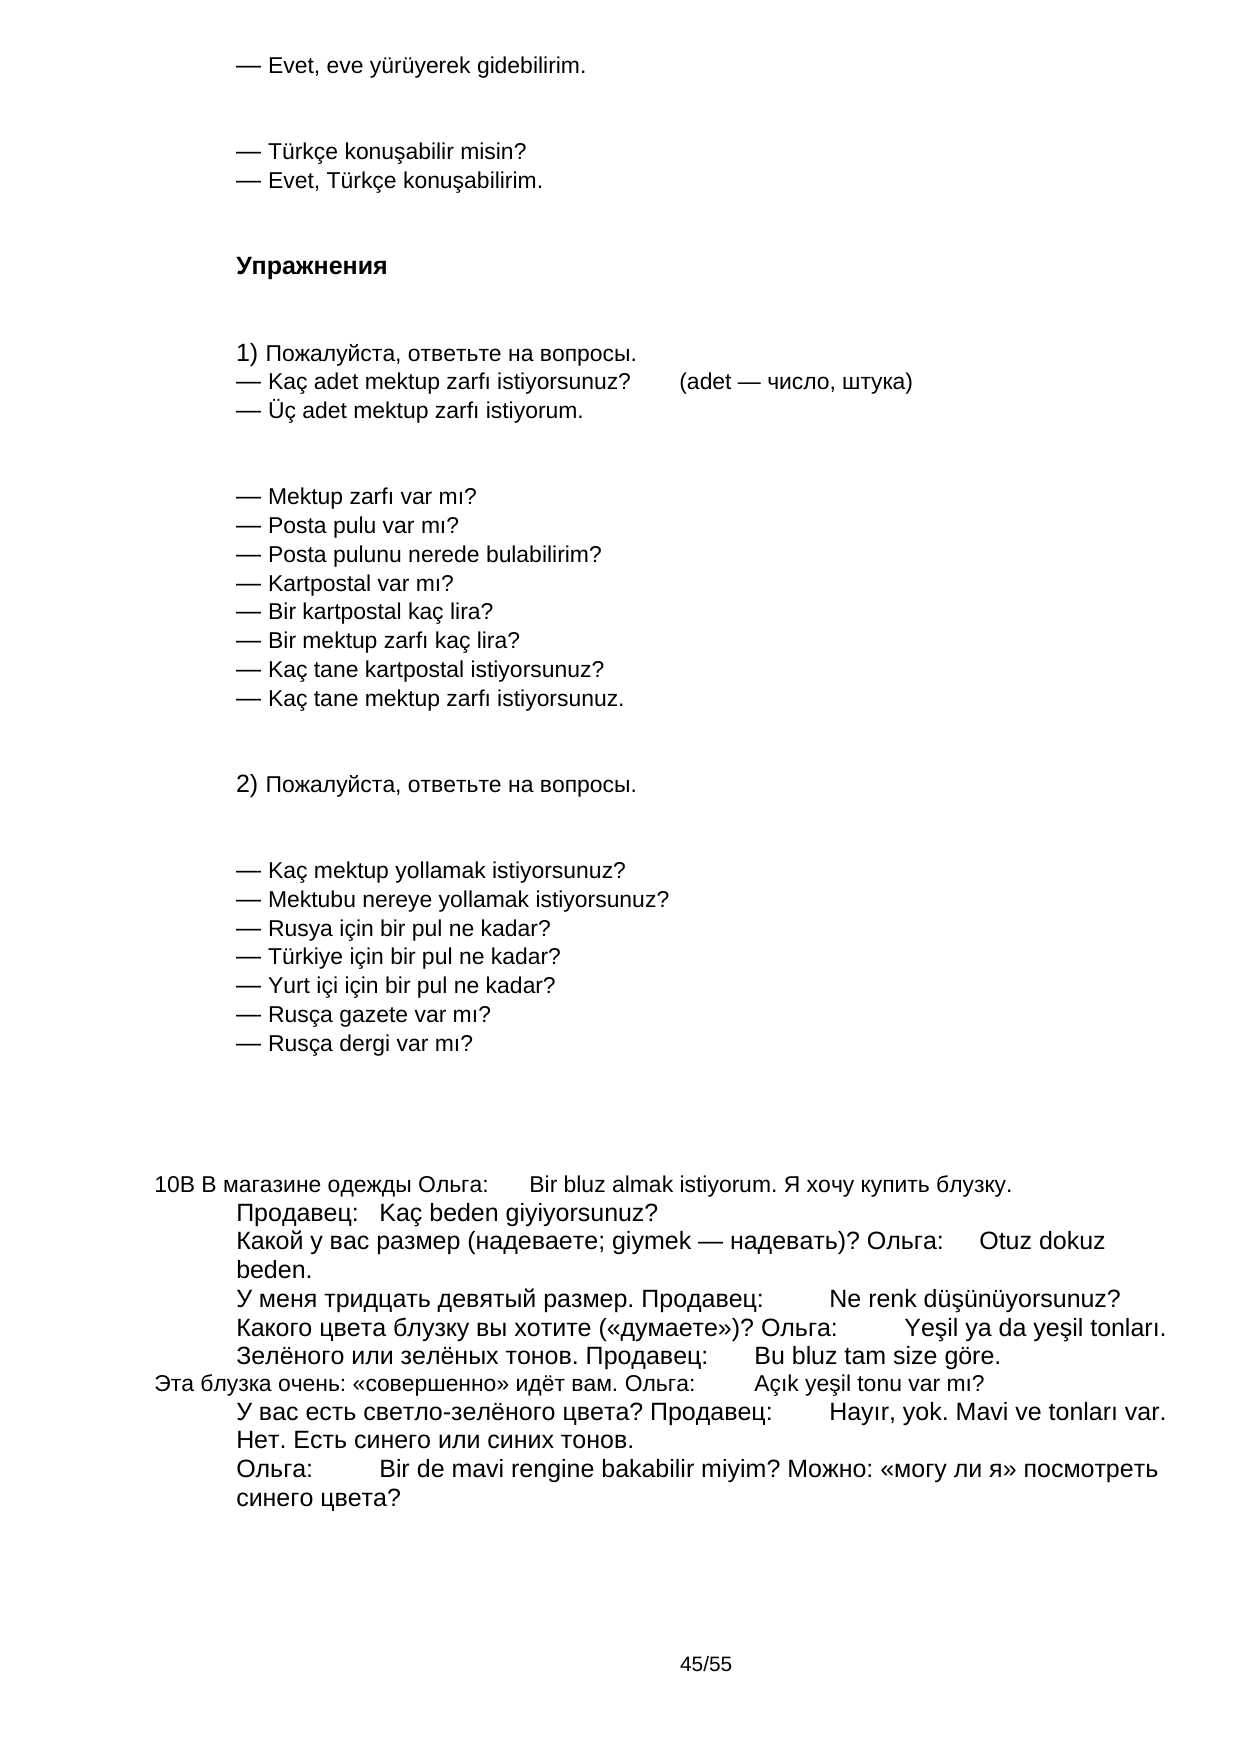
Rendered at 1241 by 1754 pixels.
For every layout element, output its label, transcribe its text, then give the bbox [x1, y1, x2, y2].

list Пожалуйста, ответьте на вопросы. [236, 309, 1176, 337]
subtitle 10Г Женская одежда [236, 1598, 1176, 1626]
list Posta pulunu nerede bulabilirim? [236, 510, 1176, 539]
list Rusça gazete var mı? [236, 970, 1176, 999]
text Продавец: Kaç beden giyiyorsunuz? [236, 1169, 1176, 1198]
text Зелёного или зелёных тонов. Продавец: Bu bluz tam size göre. [236, 1313, 1176, 1341]
list Bir kartpostal kaç lira? [236, 567, 1176, 596]
list Mektubu nereye yollamak istiyorsunuz? [236, 855, 1176, 884]
list Kaç tane mektup zarfı istiyorsunuz. [236, 654, 1176, 682]
list Türkçe konuşabilir misin? [236, 107, 1176, 136]
list Rusya için bir pul ne kadar? [236, 884, 1176, 912]
subtitle Упражнения [236, 222, 1176, 251]
text У меня тридцать девятый размер. Продавец: Ne renk düşünüyorsunuz? Какого цвета блузку вы хотите («думаете»)? Ольга: Yeşil ya da yeşil tonları. [236, 1255, 1176, 1313]
list Evet, Türkçe konuşabilirim. [236, 136, 1176, 165]
list Kartpostal var mı? [236, 539, 1176, 567]
list Rusça dergi var mı? [236, 999, 1176, 1027]
text Эта блузка очень: «совершенно» идёт вам. Ольга: Açık yeşil tonu var mı? [154, 1341, 1176, 1368]
list Kaç mektup yollamak istiyorsunuz? [236, 826, 1176, 855]
text Ольга: Bir de mavi rengine bakabilir miyim? Можно: «могу ли я» посмотреть синего цвета? [236, 1425, 1176, 1483]
list Yurt içi için bir pul ne kadar? [236, 941, 1176, 970]
list Пожалуйста, ответьте на вопросы. [236, 740, 1176, 769]
text У вас есть светло-зелёного цвета? Продавец: Hayır, yok. Mavi ve tonları var. Нет. Есть синего или синих тонов. [236, 1368, 1176, 1425]
list Türkiye için bir pul ne kadar? [236, 912, 1176, 941]
text Какой у вас размер (надеваете; giymek — надевать)? Ольга: Otuz dokuz beden. [236, 1198, 1176, 1255]
list Kaç tane kartpostal istiyorsunuz? [236, 625, 1176, 654]
list Mektup zarfı var mı? [236, 452, 1176, 481]
list Posta pulu var mı? [236, 481, 1176, 510]
list Kaç adet mektup zarfı istiyorsunuz? (adet — число, штука) [236, 337, 1176, 366]
list Üç adet mektup zarfı istiyorum. [236, 366, 1176, 395]
list Bir mektup zarfı kaç lira? [236, 596, 1176, 625]
text 10В B магазине одежды Ольга: Bir bluz almak istiyorum. Я хочу купить блузку. [154, 1142, 1176, 1169]
